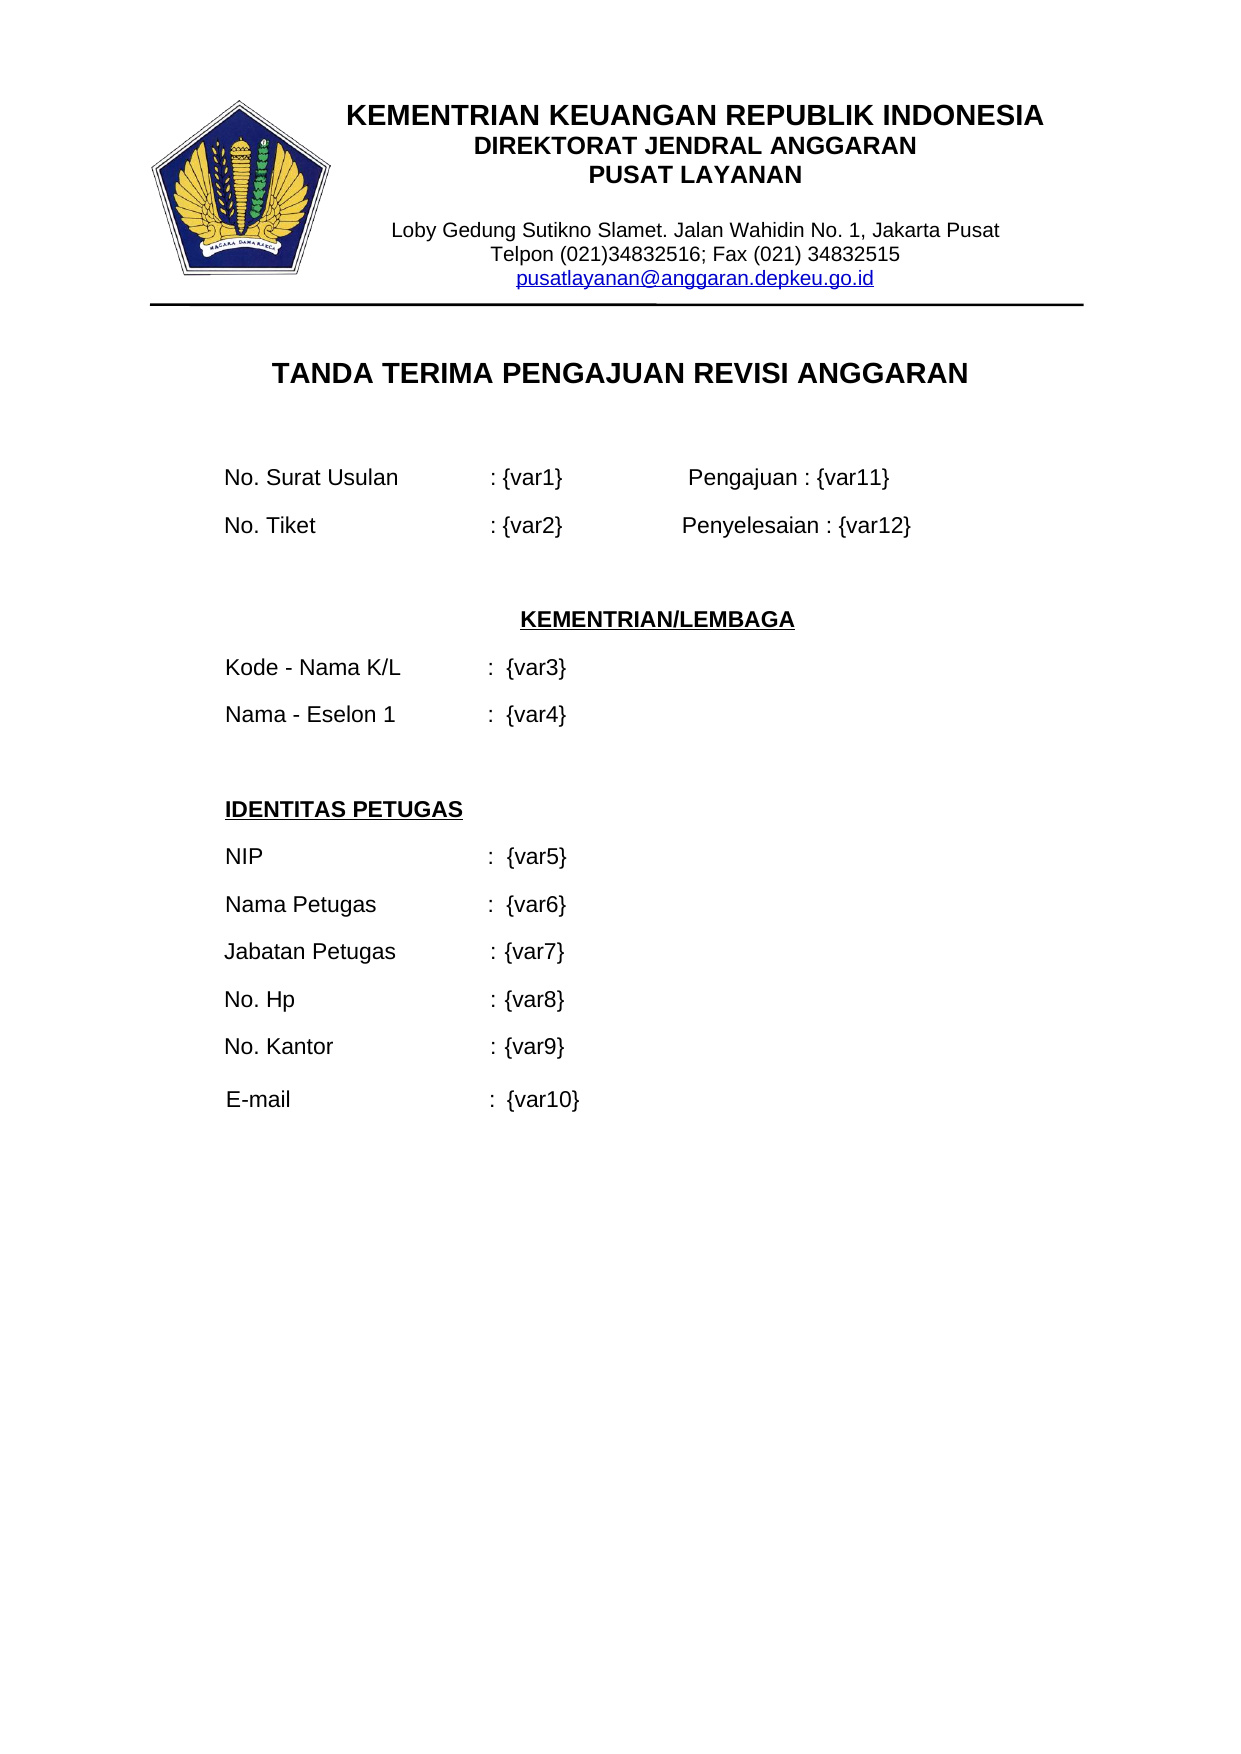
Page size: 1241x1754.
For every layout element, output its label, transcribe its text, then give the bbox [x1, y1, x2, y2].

table_header {var10} [501, 1080, 1090, 1139]
text Tanda Terima Pengajuan Revisi Anggaran [150, 356, 1090, 390]
text No. Surat Usulan : {var1} Pengajuan : {var11} [224, 464, 1090, 491]
text Kementrian/lembaga [225, 606, 1090, 633]
text Kode - Nama K/L : {var3} [225, 654, 1090, 680]
text NIP : {var5} [225, 843, 1090, 870]
picture [117, 73, 300, 309]
text Nama Petugas : {var6} [225, 891, 1090, 917]
text Jabatan Petugas : {var7} [224, 938, 1090, 964]
text No. Hp : {var8} [224, 986, 1090, 1012]
text No. Tiket : {var2} Penyelesaian : {var12} [224, 512, 1090, 538]
text Identitas Petugas [225, 796, 1090, 822]
text No. Kantor : {var9} [224, 1033, 1090, 1059]
text Nama - Eselon 1 : {var4} [225, 701, 1090, 727]
table_header E-mail [150, 1080, 355, 1139]
table_header : [355, 1080, 501, 1139]
